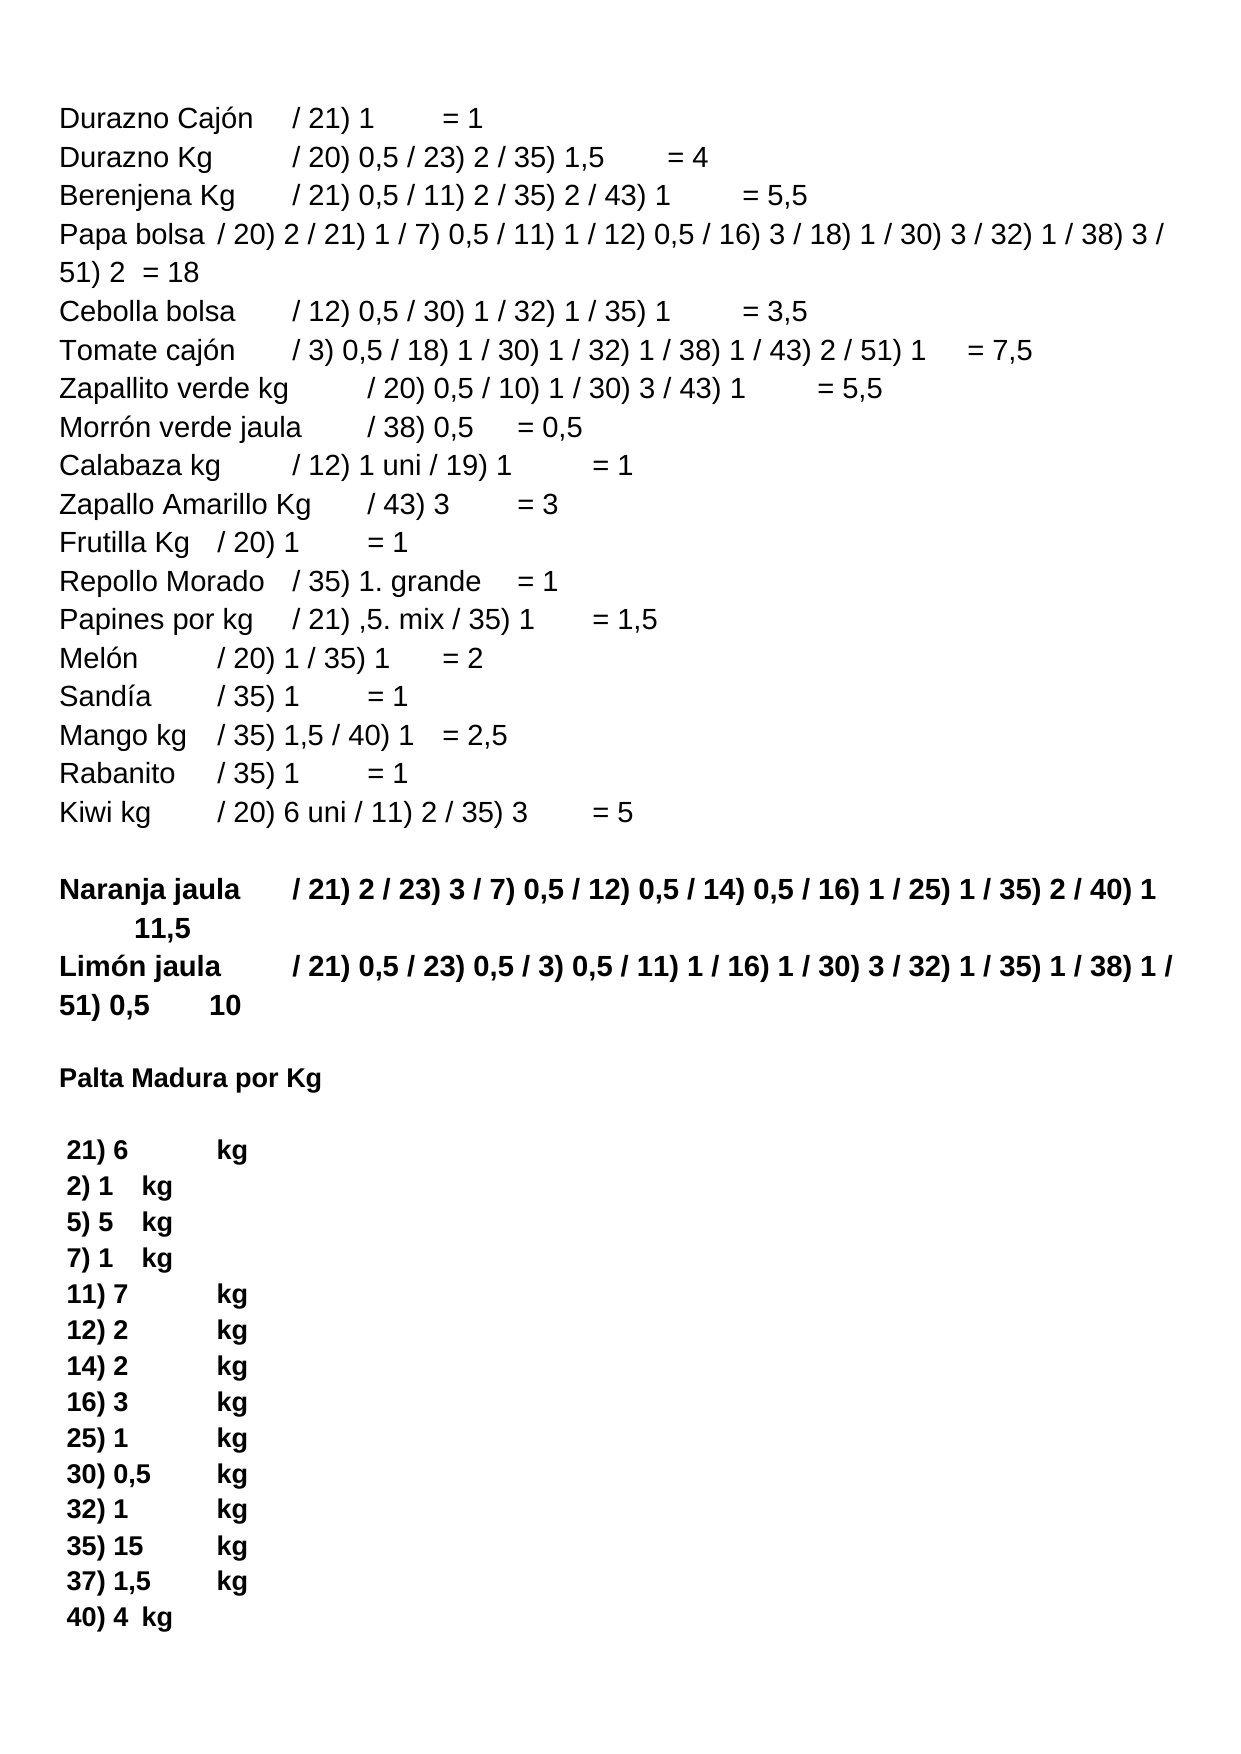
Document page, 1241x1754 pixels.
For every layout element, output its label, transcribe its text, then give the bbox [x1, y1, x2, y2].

text 32) 1 kg [59, 1493, 1181, 1525]
text 7) 1 kg [59, 1242, 1181, 1273]
text 25) 1 kg [59, 1422, 1181, 1453]
text Naranja jaula / 21) 2 / 23) 3 / 7) 0,5 / 12) 0,5 / 14) 0,5 / 16) 1 / 25) 1 / 35) 2 / 40) 1 11,5 [59, 872, 1181, 944]
text 35) 15 kg [59, 1529, 1181, 1561]
text 40) 4 kg [59, 1601, 1181, 1633]
text Melón / 20) 1 / 35) 1 = 2 [59, 641, 1181, 674]
text Frutilla Kg / 20) 1 = 1 [59, 525, 1181, 559]
text Mango kg / 35) 1,5 / 40) 1 = 2,5 [59, 718, 1181, 752]
text 21) 6 kg [59, 1134, 1181, 1165]
text Sandía / 35) 1 = 1 [59, 679, 1181, 713]
text Kiwi kg / 20) 6 uni / 11) 2 / 35) 3 = 5 [59, 795, 1181, 829]
text Zapallo Amarillo Kg / 43) 3 = 3 [59, 487, 1181, 520]
text 11) 7 kg [59, 1278, 1181, 1309]
text Rabanito / 35) 1 = 1 [59, 757, 1181, 790]
text Papa bolsa / 20) 2 / 21) 1 / 7) 0,5 / 11) 1 / 12) 0,5 / 16) 3 / 18) 1 / 30) 3 / 32) 1 / 38) 3 / 51) 2 = 18 [59, 217, 1181, 289]
text Cebolla bolsa / 12) 0,5 / 30) 1 / 32) 1 / 35) 1 = 3,5 [59, 294, 1181, 328]
text Calabaza kg / 12) 1 uni / 19) 1 = 1 [59, 448, 1181, 482]
text Durazno Kg / 20) 0,5 / 23) 2 / 35) 1,5 = 4 [59, 140, 1181, 173]
text 14) 2 kg [59, 1350, 1181, 1381]
text 16) 3 kg [59, 1386, 1181, 1417]
text Zapallito verde kg / 20) 0,5 / 10) 1 / 30) 3 / 43) 1 = 5,5 [59, 371, 1181, 405]
text 30) 0,5 kg [59, 1458, 1181, 1489]
text Tomate cajón / 3) 0,5 / 18) 1 / 30) 1 / 32) 1 / 38) 1 / 43) 2 / 51) 1 = 7,5 [59, 333, 1181, 366]
text Limón jaula / 21) 0,5 / 23) 0,5 / 3) 0,5 / 11) 1 / 16) 1 / 30) 3 / 32) 1 / 35) 1 / 38) 1 / 51) 0,5 10 [59, 949, 1181, 1021]
text Palta Madura por Kg [59, 1062, 1181, 1093]
text 2) 1 kg [59, 1170, 1181, 1201]
text Berenjena Kg / 21) 0,5 / 11) 2 / 35) 2 / 43) 1 = 5,5 [59, 178, 1181, 212]
text Repollo Morado / 35) 1. grande = 1 [59, 564, 1181, 597]
text 37) 1,5 kg [59, 1565, 1181, 1597]
text Morrón verde jaula / 38) 0,5 = 0,5 [59, 410, 1181, 443]
text 12) 2 kg [59, 1314, 1181, 1345]
text Papines por kg / 21) ,5. mix / 35) 1 = 1,5 [59, 602, 1181, 636]
text 5) 5 kg [59, 1206, 1181, 1237]
text Durazno Cajón / 21) 1 = 1 [59, 101, 1181, 135]
